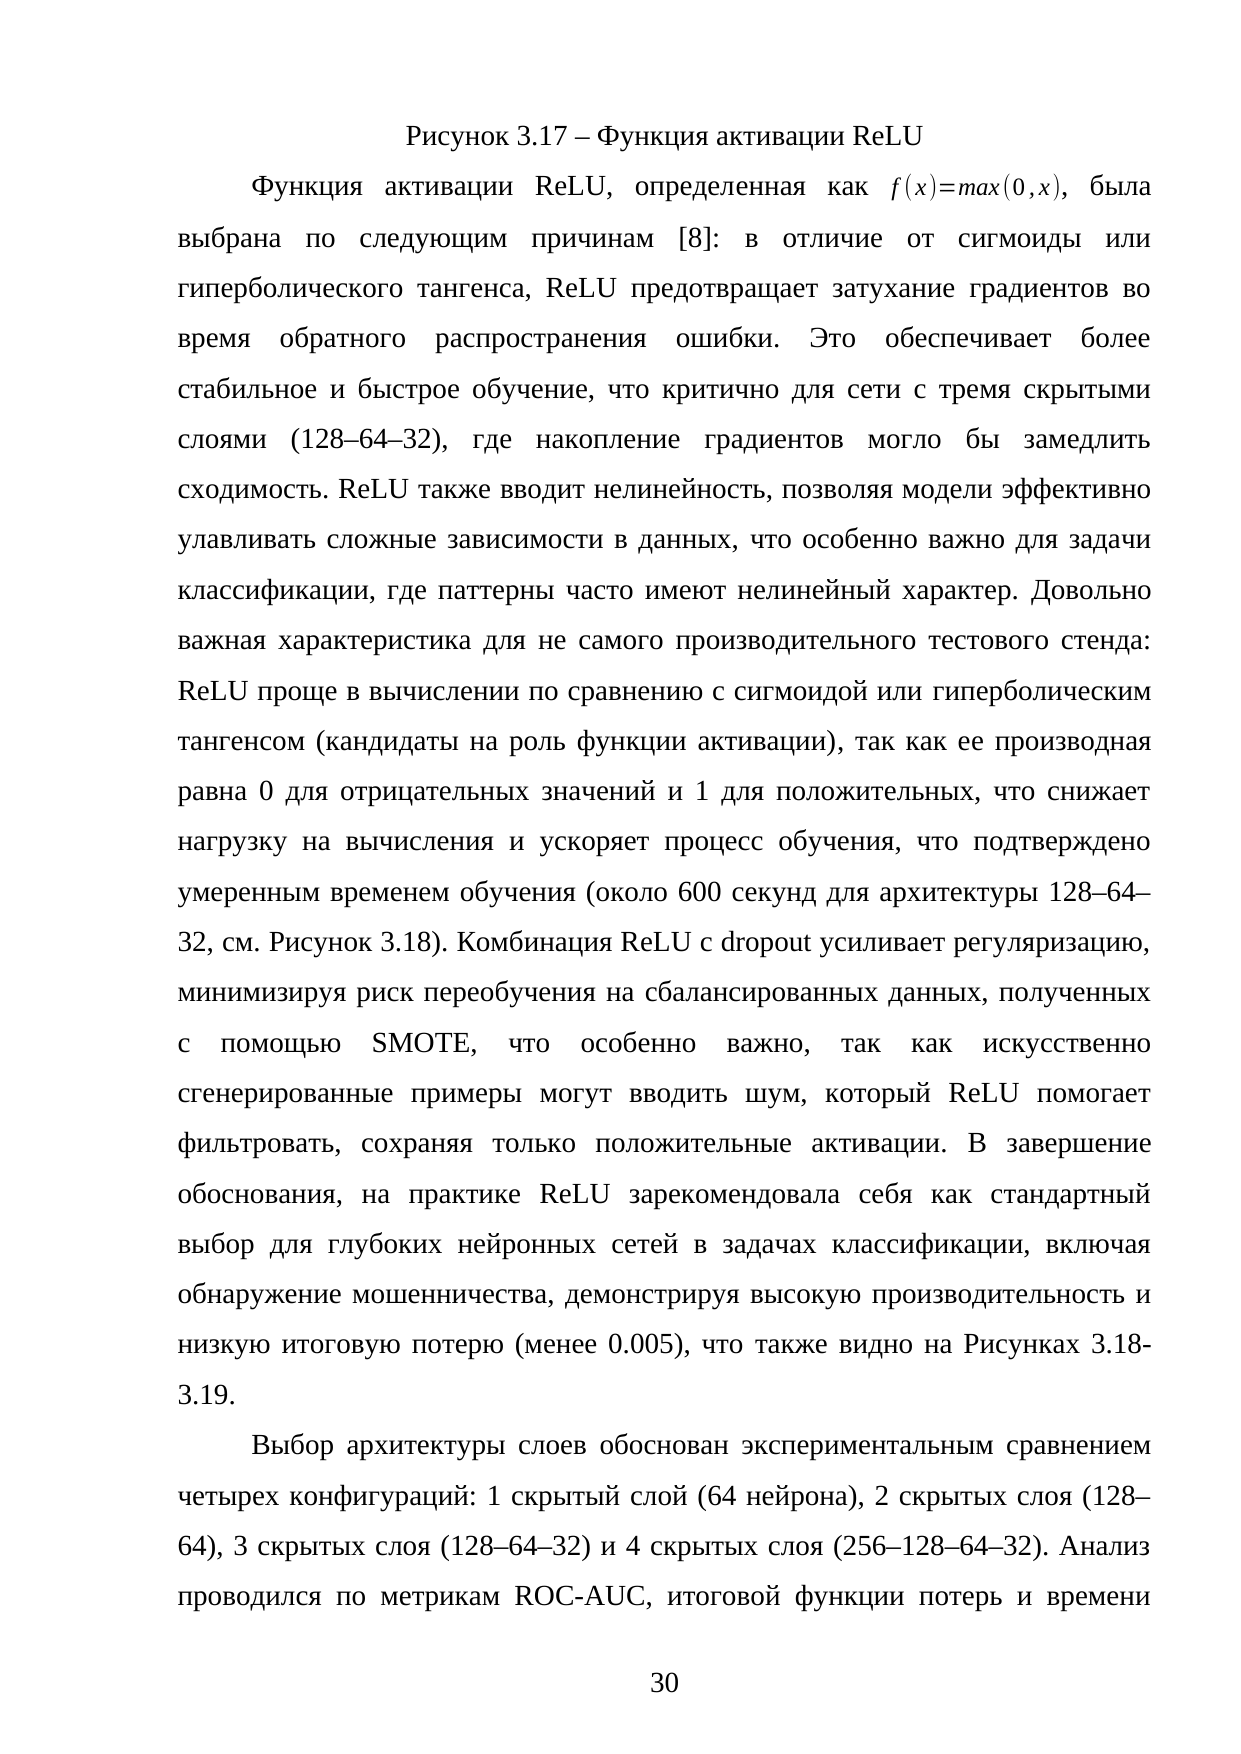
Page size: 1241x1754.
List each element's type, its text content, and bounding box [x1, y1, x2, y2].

text Функция активации ReLU, определенная как , была выбрана по следующим причинам [8]: в отличие от сигмоиды или гиперболического тангенса, ReLU предотвращает затухание градиентов во время обратного распространения ошибки. Это обеспечивает более стабильное и быстрое обучение, что критично для сети с тремя скрытыми слоями (128–64–32), где накопление градиентов могло бы замедлить сходимость. ReLU также вводит нелинейность, позволяя модели эффективно улавливать сложные зависимости в данных, что особенно важно для задачи классификации, где паттерны часто имеют нелинейный характер. Довольно важная характеристика для не самого производительного тестового стенда: ReLU проще в вычислении по сравнению с сигмоидой или гиперболическим тангенсом (кандидаты на роль функции активации), так как ее производная равна 0 для отрицательных значений и 1 для положительных, что снижает нагрузку на вычисления и ускоряет процесс обучения, что подтверждено умеренным временем обучения (около 600 секунд для архитектуры 128–64–32, см. Рисунок 3.18). Комбинация ReLU с dropout усиливает регуляризацию, минимизируя риск переобучения на сбалансированных данных, полученных с помощью SMOTE, что особенно важно, так как искусственно сгенерированные примеры могут вводить шум, который ReLU помогает фильтровать, сохраняя только положительные активации. В завершение обоснования, на практике ReLU зарекомендовала себя как стандартный выбор для глубоких нейронных сетей в задачах классификации, включая обнаружение мошенничества, демонстрируя высокую производительность и низкую итоговую потерю (менее 0.005), что также видно на Рисунках 3.18-3.19. [177, 168, 1152, 1411]
text Выбор архитектуры слоев обоснован экспериментальным сравнением четырех конфигураций: 1 скрытый слой (64 нейрона), 2 скрытых слоя (128–64), 3 скрытых слоя (128–64–32) и 4 скрытых слоя (256–128–64–32). Анализ проводился по метрикам ROC-AUC, итоговой функции потерь и времени [177, 1427, 1152, 1612]
text Рисунок 3.17 – Функция активации ReLU [177, 118, 1152, 152]
